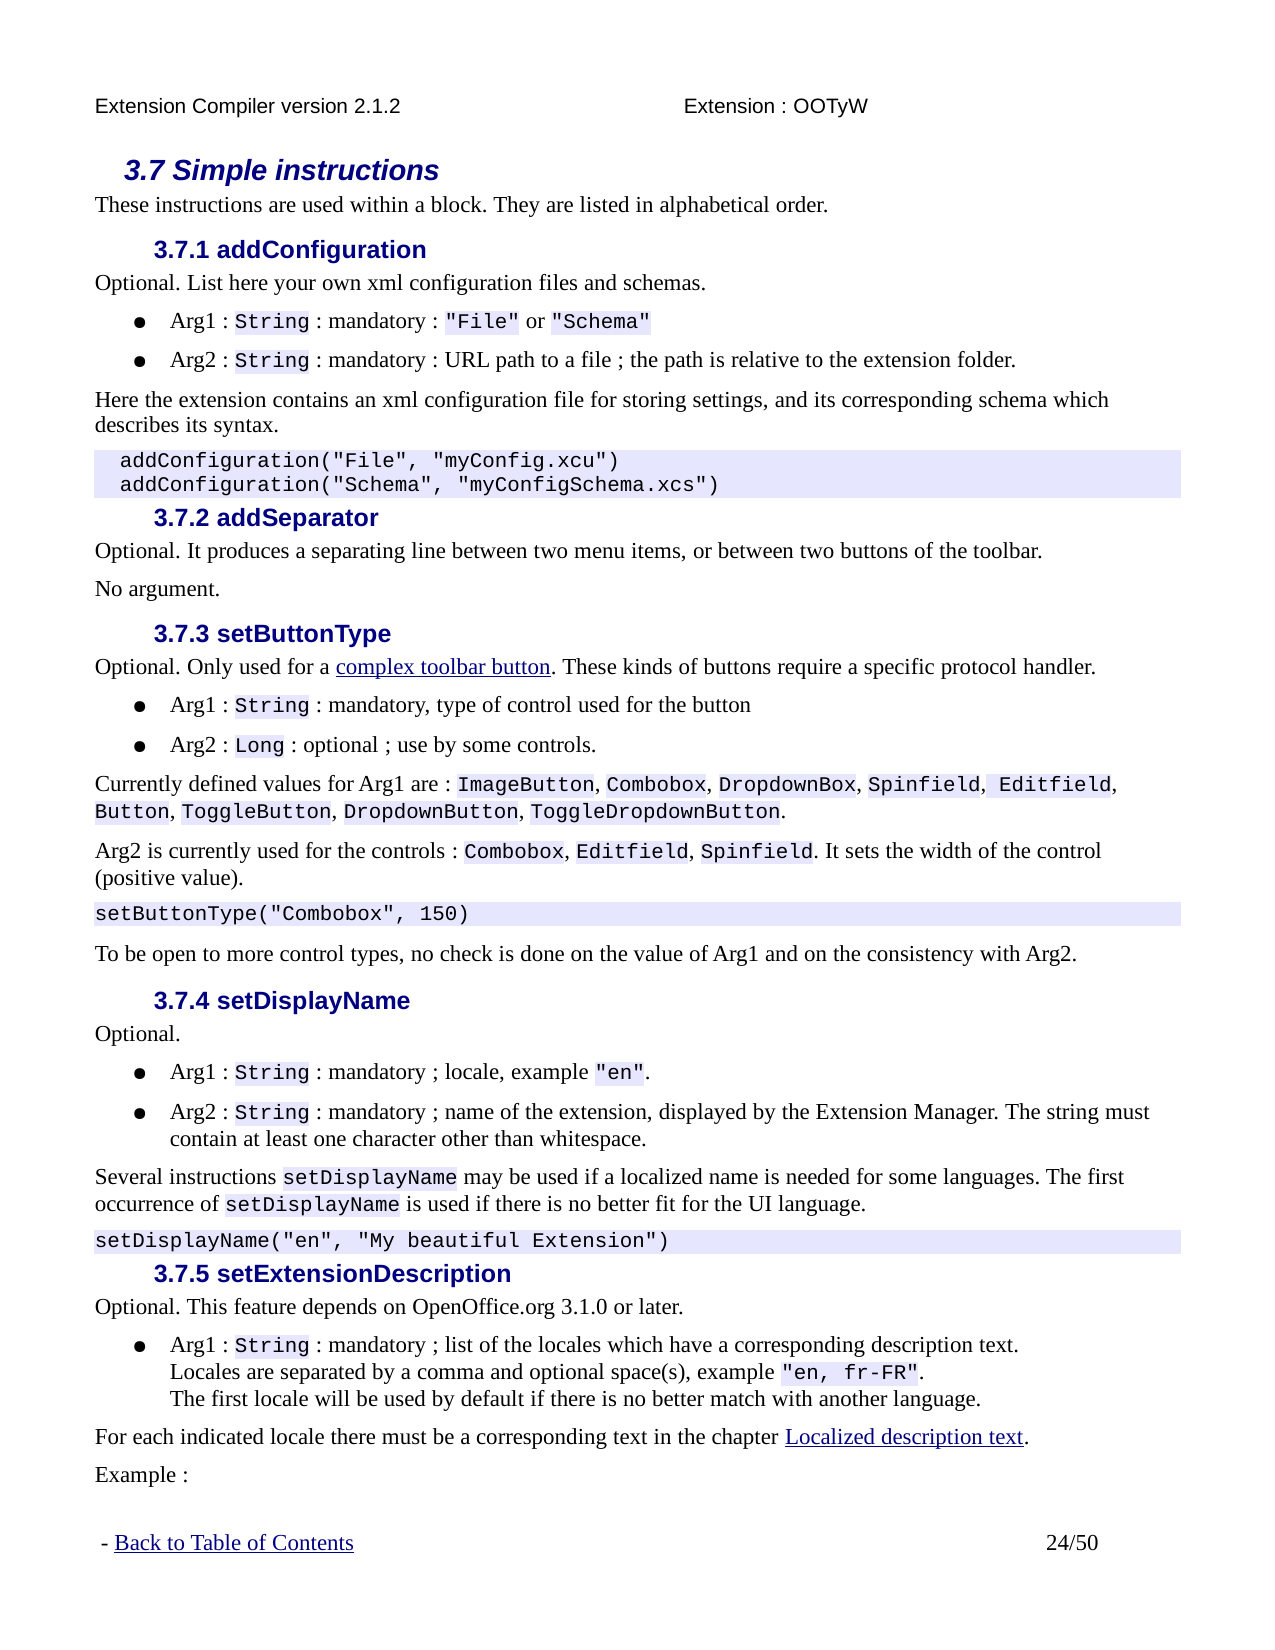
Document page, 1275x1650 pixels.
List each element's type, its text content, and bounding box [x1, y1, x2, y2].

text To be open to more control types, no check is done on the value of Arg1 and on the consistency with Arg2. [94, 941, 1181, 967]
list Arg2 : Long : optional ; use by some controls. [132, 732, 1181, 758]
list Arg1 : String : mandatory : "File" or "Schema" [132, 308, 1181, 335]
text For each indicated locale there must be a corresponding text in the chapter Localized description text. [94, 1424, 1181, 1449]
text Optional. This feature depends on OpenOffice.org 3.1.0 or later. [94, 1294, 1181, 1319]
text Example : [94, 1462, 1181, 1487]
list Arg1 : String : mandatory, type of control used for the button [132, 692, 1181, 719]
text No argument. [94, 576, 1181, 602]
subtitle Simple instructions [124, 153, 1181, 186]
text addConfiguration("Schema", "myConfigSchema.xcs") [94, 474, 1181, 498]
list Arg1 : String : mandatory ; list of the locales which have a corresponding description text. Locales are separated by a comma and optional space(s), example "en, fr-FR". The first locale will be used by default if there is no better match with another language. [132, 1332, 1181, 1411]
text Optional. List here your own xml configuration files and schemas. [94, 270, 1181, 295]
text These instructions are used within a block. They are listed in alphabetical order. [94, 192, 1181, 217]
text setButtonType("Combobox", 150) [94, 902, 1181, 926]
subtitle setDisplayName [153, 987, 1181, 1015]
text addConfiguration("File", "myConfig.xcu") [94, 450, 1181, 474]
list Arg1 : String : mandatory ; locale, example "en". [132, 1059, 1181, 1086]
text setDisplayName("en", "My beautiful Extension") [94, 1230, 1181, 1254]
list Arg2 : String : mandatory ; name of the extension, displayed by the Extension Manager. The string must contain at least one character other than whitespace. [132, 1098, 1181, 1151]
subtitle addConfiguration [153, 236, 1181, 264]
text Optional. It produces a separating line between two menu items, or between two buttons of the toolbar. [94, 538, 1181, 564]
subtitle setButtonType [153, 620, 1181, 648]
text Several instructions setDisplayName may be used if a localized name is needed for some languages. The first occurrence of setDisplayName is used if there is no better fit for the UI language. [94, 1163, 1181, 1217]
text Currently defined values for Arg1 are : ImageButton, Combobox, DropdownBox, Spinfield, Editfield, Button, ToggleButton, DropdownButton, ToggleDropdownButton. [94, 771, 1181, 825]
text Arg2 is currently used for the controls : Combobox, Editfield, Spinfield. It sets the width of the control (positive value). [94, 837, 1181, 890]
subtitle addSeparator [153, 504, 1181, 532]
list Arg2 : String : mandatory : URL path to a file ; the path is relative to the extension folder. [132, 347, 1181, 374]
text Here the extension contains an xml configuration file for storing settings, and its corresponding schema which describes its syntax. [94, 387, 1181, 438]
text Optional. [94, 1021, 1181, 1047]
subtitle setExtensionDescription [153, 1260, 1181, 1288]
text Optional. Only used for a complex toolbar button. These kinds of buttons require a specific protocol handler. [94, 654, 1181, 679]
